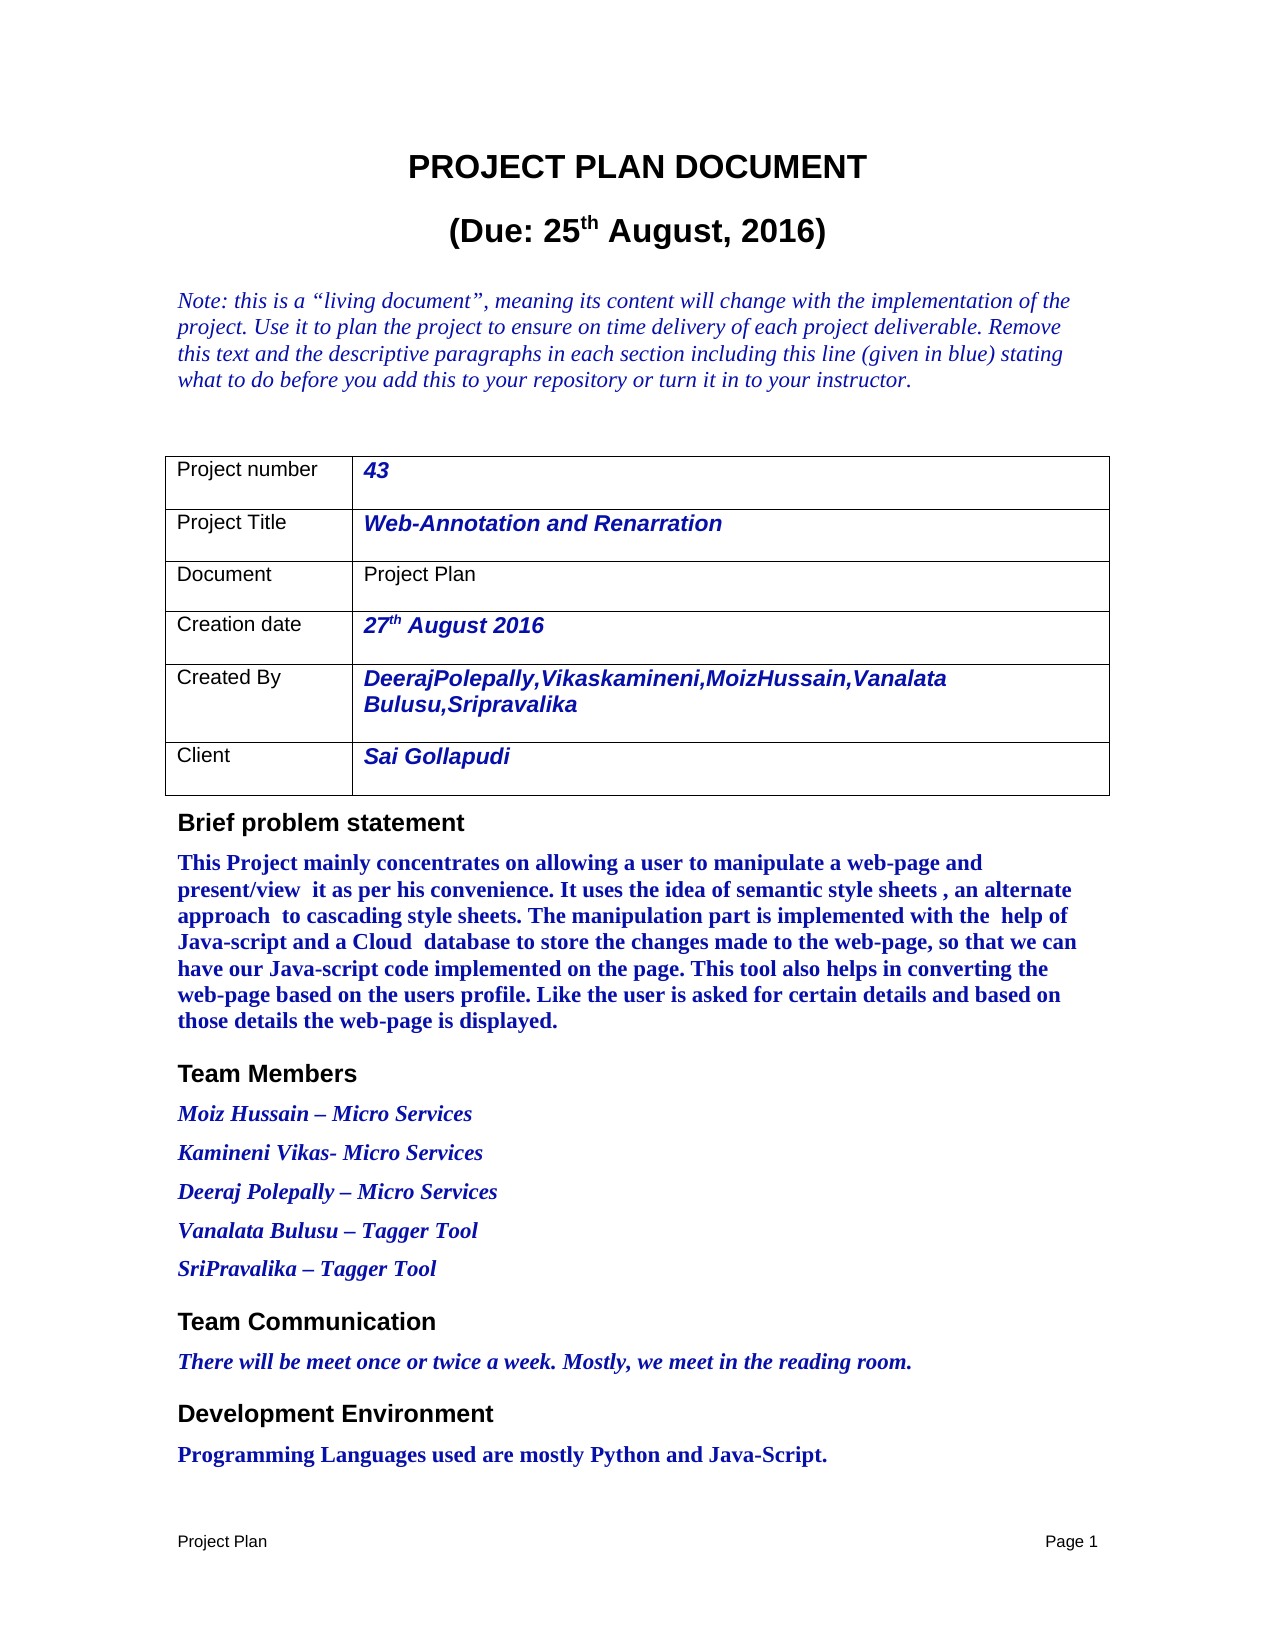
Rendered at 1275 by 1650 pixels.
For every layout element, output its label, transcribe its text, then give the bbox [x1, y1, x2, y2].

subtitle Team Communication [177, 1307, 1098, 1336]
table_cell DeerajPolepally,Vikaskamineni,MoizHussain,Vanalata Bulusu,Sripravalika [353, 665, 1109, 742]
text SriPravalika – Tagger Tool [177, 1256, 1098, 1282]
text Moiz Hussain – Micro Services [177, 1100, 1098, 1126]
subtitle Development Environment [177, 1399, 1098, 1428]
table_cell Client [166, 743, 352, 794]
table_cell Sai Gollapudi [353, 743, 1109, 794]
text This Project mainly concentrates on allowing a user to manipulate a web-page and present/view it as per his convenience. It uses the idea of semantic style sheets , an alternate approach to cascading style sheets. The manipulation part is implemented with the help of Java-script and a Cloud database to store the changes made to the web-page, so that we can have our Java-script code implemented on the page. This tool also helps in converting the web-page based on the users profile. Like the user is asked for certain details and based on those details the web-page is displayed. [177, 849, 1098, 1034]
text (Due: 25th August, 2016) [177, 211, 1098, 249]
text Note: this is a “living document”, meaning its content will change with the implementation of the project. Use it to plan the project to ensure on time delivery of each project deliverable. Remove this text and the descriptive paragraphs in each section including this line (given in blue) stating what to do before you add this to your repository or turn it in to your instructor. [177, 287, 1098, 392]
table_cell Document [166, 562, 352, 611]
subtitle Brief problem statement [177, 808, 1098, 837]
text There will be meet once or twice a week. Mostly, we meet in the reading room. [177, 1348, 1098, 1374]
text Programming Languages used are mostly Python and Java-Script. [177, 1441, 1098, 1467]
table_cell 27th August 2016 [353, 612, 1109, 663]
text Vanalata Bulusu – Tagger Tool [177, 1217, 1098, 1243]
text PROJECT PLAN DOCUMENT [177, 148, 1098, 186]
table_cell Project Title [166, 510, 352, 561]
table_cell Created By [166, 665, 352, 742]
table_cell Creation date [166, 612, 352, 663]
table_header 43 [353, 457, 1109, 509]
table_cell Project Plan [353, 562, 1109, 611]
subtitle Team Members [177, 1059, 1098, 1088]
text Kamineni Vikas- Micro Services [177, 1139, 1098, 1165]
table_cell Web-Annotation and Renarration [353, 510, 1109, 561]
table_header Project number [166, 457, 352, 509]
text Deeraj Polepally – Micro Services [177, 1178, 1098, 1204]
